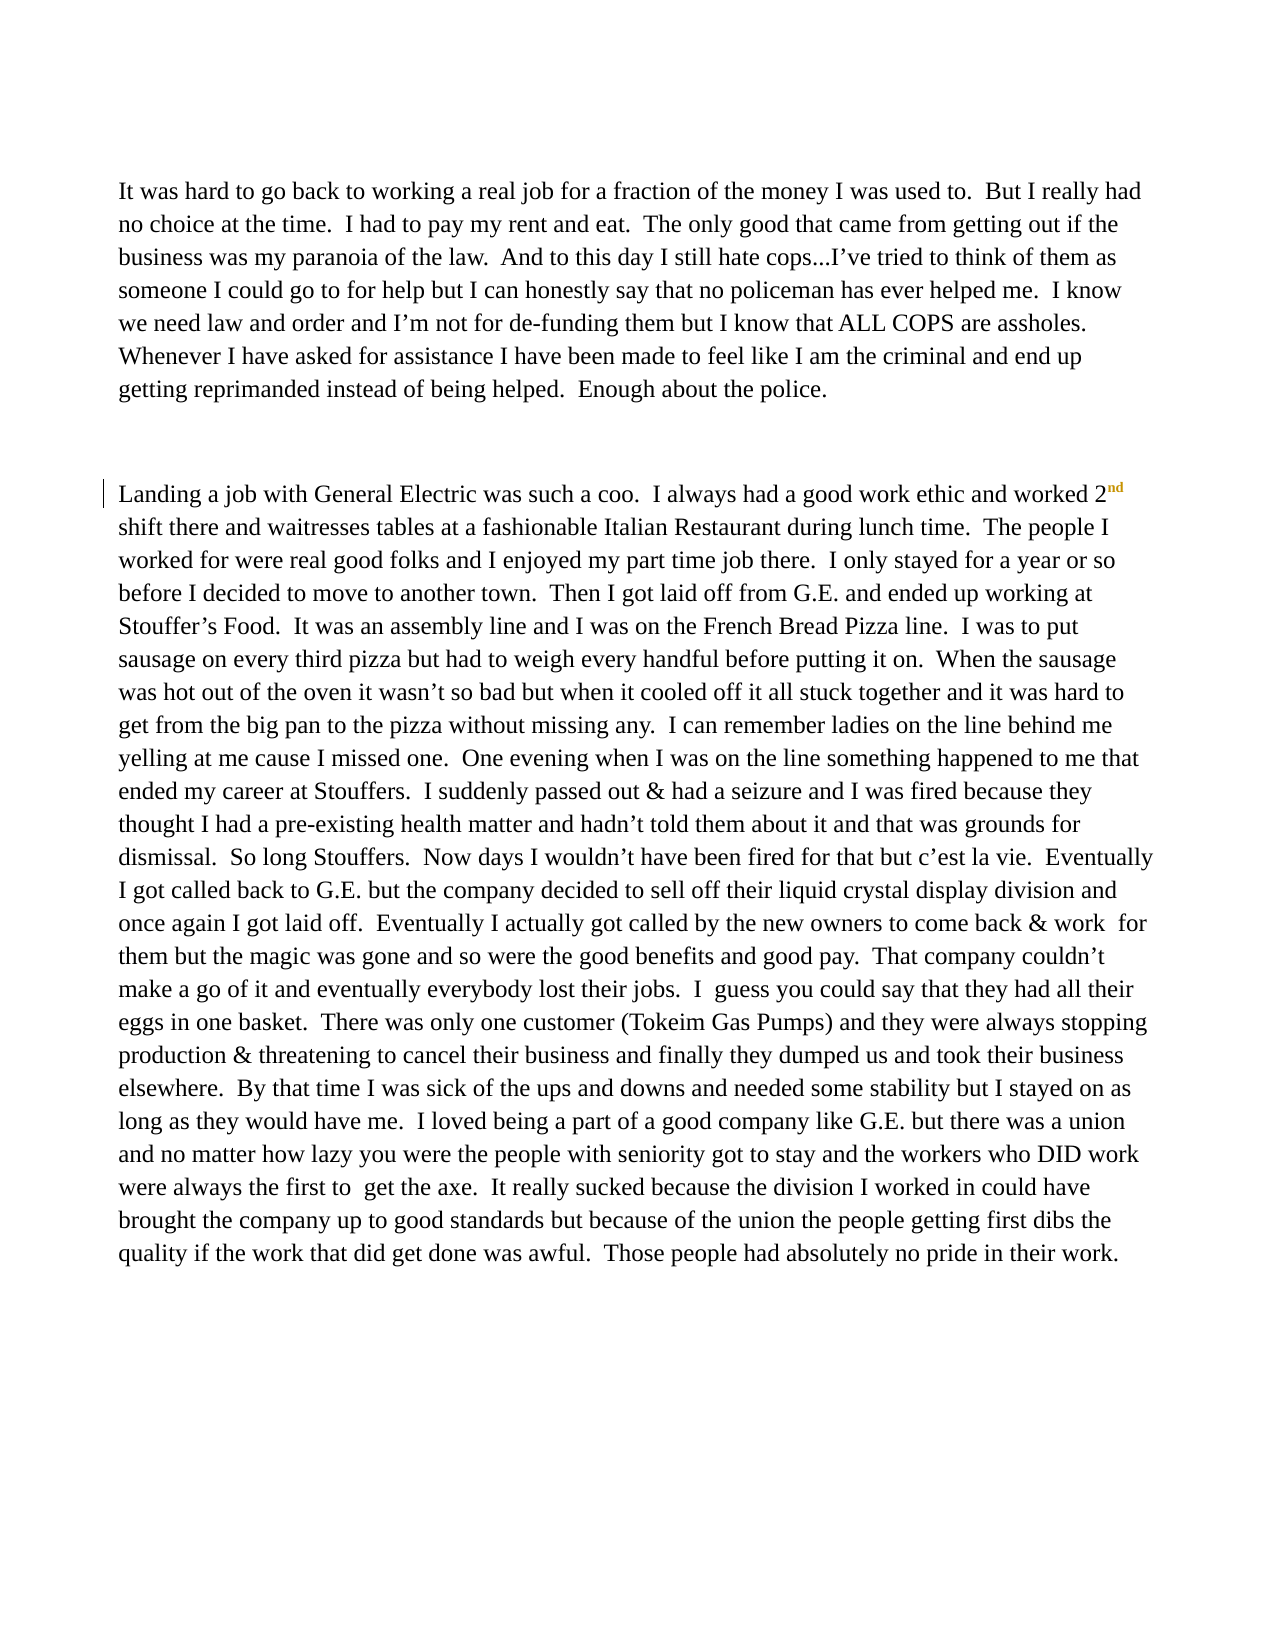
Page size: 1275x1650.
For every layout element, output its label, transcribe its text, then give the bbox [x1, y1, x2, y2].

text Landing a job with General Electric was such a coo. I always had a good work ethic and worked 2nd shift there and waitresses tables at a fashionable Italian Restaurant during lunch time. The people I worked for were real good folks and I enjoyed my part time job there. I only stayed for a year or so before I decided to move to another town. Then I got laid off from G.E. and ended up working at Stouffer’s Food. It was an assembly line and I was on the French Bread Pizza line. I was to put sausage on every third pizza but had to weigh every handful before putting it on. When the sausage was hot out of the oven it wasn’t so bad but when it cooled off it all stuck together and it was hard to get from the big pan to the pizza without missing any. I can remember ladies on the line behind me yelling at me cause I missed one. One evening when I was on the line something happened to me that ended my career at Stouffers. I suddenly passed out & had a seizure and I was fired because they thought I had a pre-existing health matter and hadn’t told them about it and that was grounds for dismissal. So long Stouffers. Now days I wouldn’t have been fired for that but c’est la vie. Eventually I got called back to G.E. but the company decided to sell off their liquid crystal display division and once again I got laid off. Eventually I actually got called by the new owners to come back & work for them but the magic was gone and so were the good benefits and good pay. That company couldn’t make a go of it and eventually everybody lost their jobs. I guess you could say that they had all their eggs in one basket. There was only one customer (Tokeim Gas Pumps) and they were always stopping production & threatening to cancel their business and finally they dumped us and took their business elsewhere. By that time I was sick of the ups and downs and needed some stability but I stayed on as long as they would have me. I loved being a part of a good company like G.E. but there was a union and no matter how lazy you were the people with seniority got to stay and the workers who DID work were always the first to get the axe. It really sucked because the division I worked in could have brought the company up to good standards but because of the union the people getting first dibs the quality if the work that did get done was awful. Those people had absolutely no pride in their work. [118, 479, 1157, 1267]
text It was hard to go back to working a real job for a fraction of the money I was used to. But I really had no choice at the time. I had to pay my rent and eat. The only good that came from getting out if the business was my paranoia of the law. And to this day I still hate cops...I’ve tried to think of them as someone I could go to for help but I can honestly say that no policeman has ever helped me. I know we need law and order and I’m not for de-funding them but I know that ALL COPS are assholes. Whenever I have asked for assistance I have been made to feel like I am the criminal and end up getting reprimanded instead of being helped. Enough about the police. [118, 176, 1157, 403]
